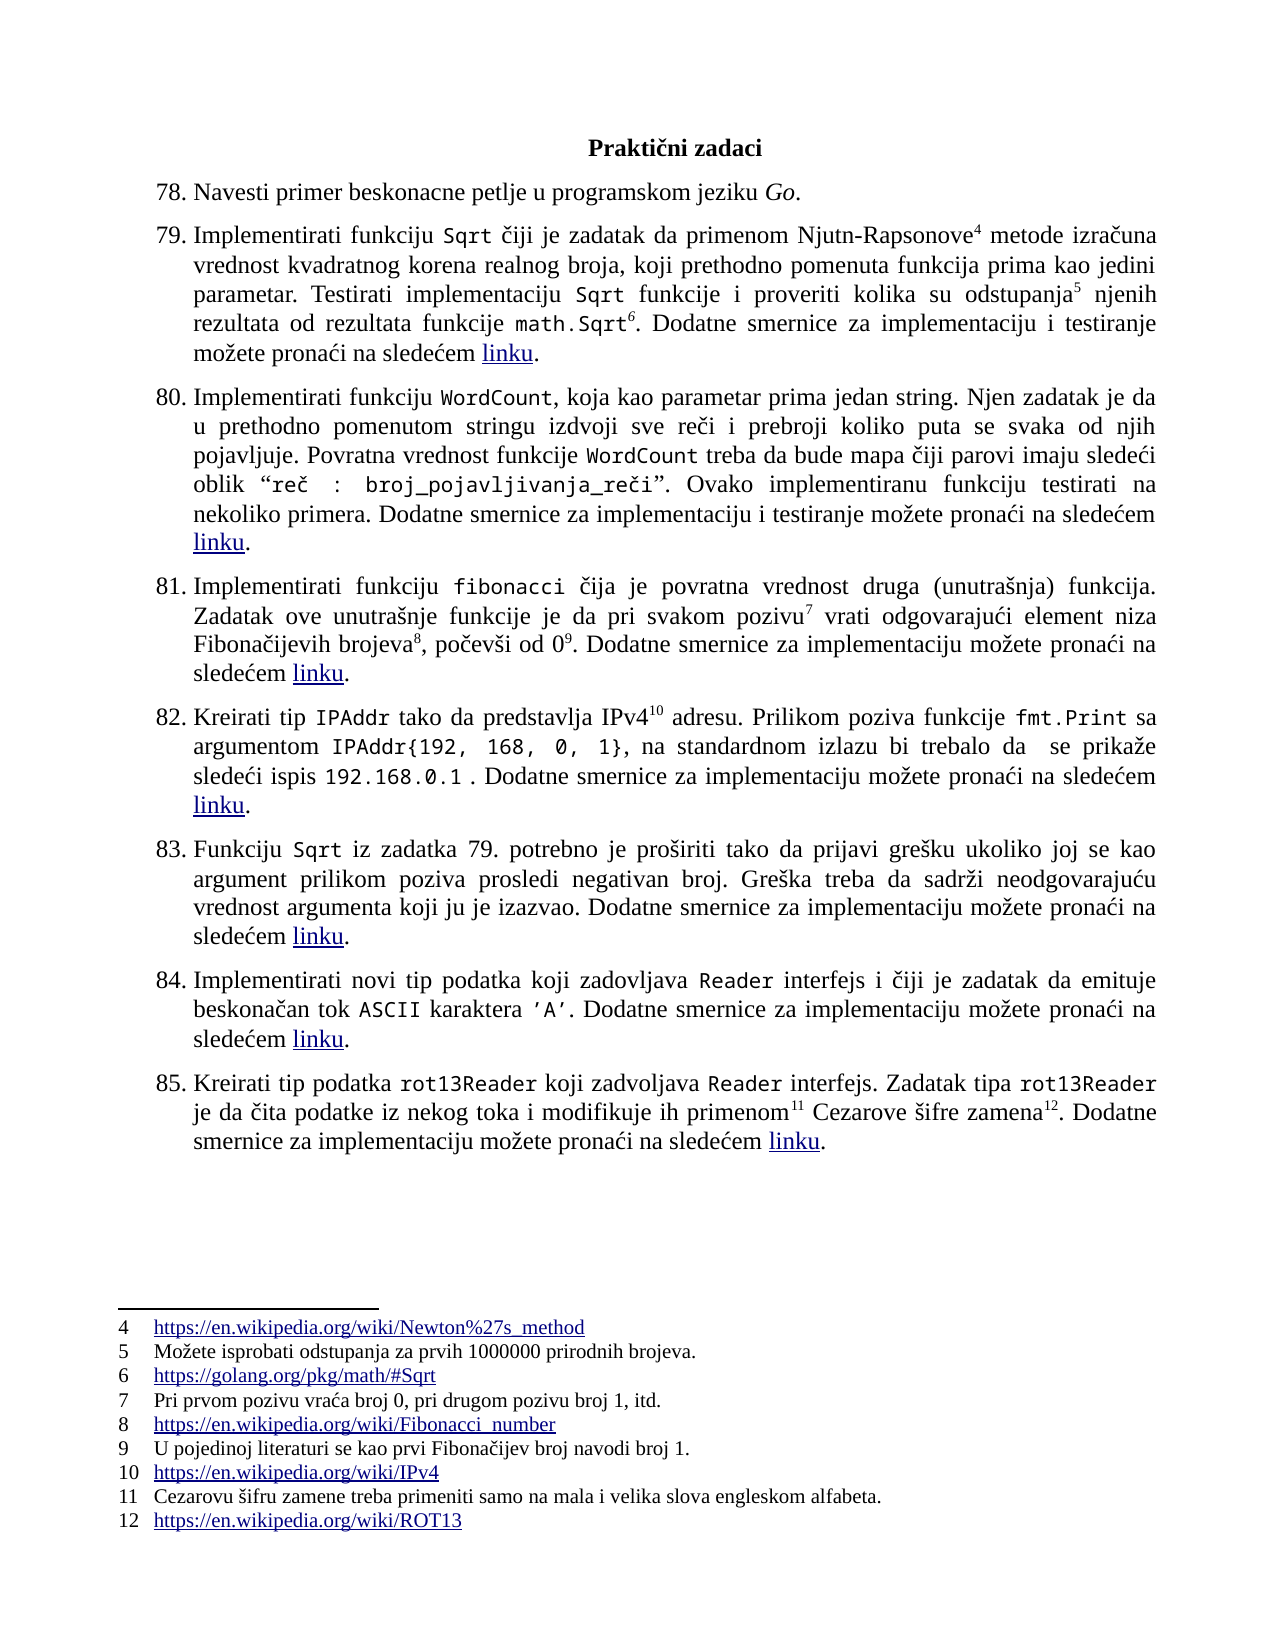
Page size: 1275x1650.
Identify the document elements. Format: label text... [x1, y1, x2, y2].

list Implementirati funkciju Sqrt čiji je zadatak da primenom Njutn-Rapsonove metode izračuna vrednost kvadratnog korena realnog broja, koji prethodno pomenuta funkcija prima kao jedini parametar. Testirati implementaciju Sqrt funkcije i proveriti kolika su odstupanja njenih rezultata od rezultata funkcije math.Sqrt. Dodatne smernice za implementaciju i testiranje možete pronaći na sledećem linku. [156, 221, 1157, 367]
list https://en.wikipedia.org/wiki/ROT13 [118, 1508, 1157, 1532]
list Kreirati tip IPAddr tako da predstavlja IPv4 adresu. Prilikom poziva funkcije fmt.Print sa argumentom IPAddr{192, 168, 0, 1}, na standardnom izlazu bi trebalo da se prikaže sledeći ispis 192.168.0.1 . Dodatne smernice za implementaciju možete pronaći na sledećem linku. [156, 702, 1157, 819]
list https://en.wikipedia.org/wiki/Fibonacci_number [118, 1412, 1157, 1436]
list Funkciju Sqrt iz zadatka 79. potrebno je proširiti tako da prijavi grešku ukoliko joj se kao argument prilikom poziva prosledi negativan broj. Greška treba da sadrži neodgovarajuću vrednost argumenta koji ju je izazvao. Dodatne smernice za implementaciju možete pronaći na sledećem linku. [156, 834, 1157, 950]
list Navesti primer beskonacne petlje u programskom jeziku Go. [156, 177, 1157, 206]
list Implementirati funkciju WordCount, koja kao parametar prima jedan string. Njen zadatak je da u prethodno pomenutom stringu izdvoji sve reči i prebroji koliko puta se svaka od njih pojavljuje. Povratna vrednost funkcije WordCount treba da bude mapa čiji parovi imaju sledeći oblik “reč : broj_pojavljivanja_reči”. Ovako implementiranu funkciju testirati na nekoliko primera. Dodatne smernice za implementaciju i testiranje možete pronaći na sledećem linku. [156, 382, 1157, 556]
list U pojedinoj literaturi se kao prvi Fibonačijev broj navodi broj 1. [118, 1436, 1157, 1460]
list Kreirati tip podatka rot13Reader koji zadvoljava Reader interfejs. Zadatak tipa rot13Reader je da čita podatke iz nekog toka i modifikuje ih primenom Cezarove šifre zamena. Dodatne smernice za implementaciju možete pronaći na sledećem linku. [156, 1068, 1157, 1154]
list Implementirati funkciju fibonacci čija je povratna vrednost druga (unutrašnja) funkcija. Zadatak ove unutrašnje funkcije je da pri svakom pozivu vrati odgovarajući element niza Fibonačijevih brojeva, počevši od 0. Dodatne smernice za implementaciju možete pronaći na sledećem linku. [156, 571, 1157, 687]
list Možete isprobati odstupanja za prvih 1000000 prirodnih brojeva. [118, 1339, 1157, 1363]
list Praktični zadaci [156, 133, 1157, 162]
list https://golang.org/pkg/math/#Sqrt [118, 1363, 1157, 1387]
list https://en.wikipedia.org/wiki/IPv4 [118, 1460, 1157, 1484]
list https://en.wikipedia.org/wiki/Newton%27s_method [118, 1315, 1157, 1339]
list Cezarovu šifru zamene treba primeniti samo na mala i velika slova engleskom alfabeta. [118, 1484, 1157, 1508]
list Pri prvom pozivu vraća broj 0, pri drugom pozivu broj 1, itd. [118, 1387, 1157, 1412]
list Implementirati novi tip podatka koji zadovljava Reader interfejs i čiji je zadatak da emituje beskonačan tok ASCII karaktera ’A’. Dodatne smernice za implementaciju možete pronaći na sledećem linku. [156, 965, 1157, 1053]
